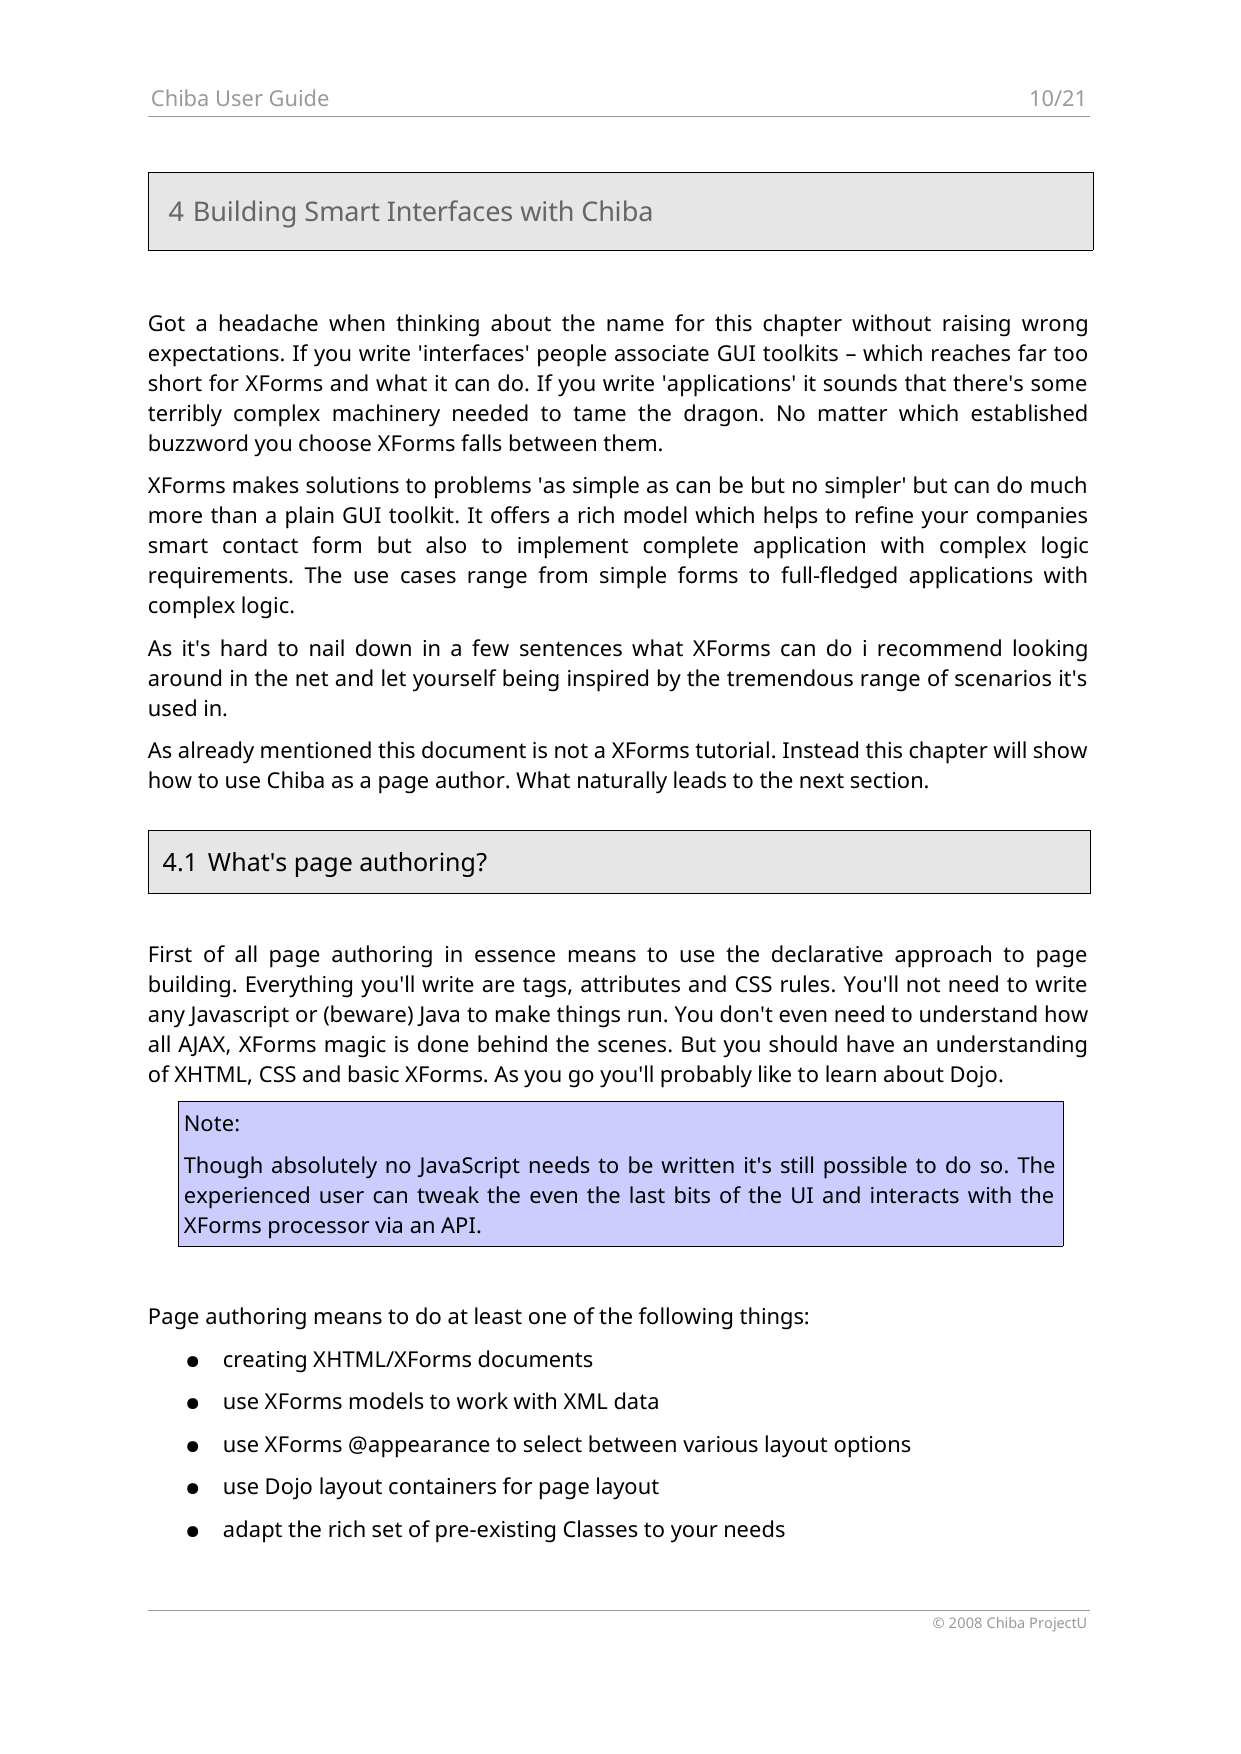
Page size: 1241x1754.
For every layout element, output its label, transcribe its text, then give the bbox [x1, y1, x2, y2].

list adapt the rich set of pre-existing Classes to your needs [185, 1513, 1090, 1543]
text Note: [179, 1102, 1063, 1137]
text Though absolutely no JavaScript needs to be written it's still possible to do so. The experienced user can tweak the even the last bits of the UI and interacts with the XForms processor via an API. [179, 1144, 1063, 1246]
list use XForms models to work with XML data [185, 1386, 1090, 1416]
text Got a headache when thinking about the name for this chapter without raising wrong expectations. If you write 'interfaces' people associate GUI toolkits – which reaches far too short for XForms and what it can do. If you write 'applications' it sounds that there's some terribly complex machinery needed to tame the dragon. No matter which established buzzword you choose XForms falls between them. [148, 307, 1090, 457]
list use Dojo layout containers for page layout [185, 1471, 1090, 1501]
list creating XHTML/XForms documents [185, 1343, 1090, 1373]
text XForms makes solutions to problems 'as simple as can be but no simpler' but can do much more than a plain GUI toolkit. It offers a rich model which helps to refine your companies smart contact form but also to implement complete application with complex logic requirements. The use cases range from simple forms to full-fledged applications with complex logic. [148, 470, 1090, 620]
list use XForms @appearance to select between various layout options [185, 1428, 1090, 1458]
text As already mentioned this document is not a XForms tutorial. Instead this chapter will show how to use Chiba as a page author. What naturally leads to the next section. [148, 735, 1090, 795]
text Page authoring means to do at least one of the following things: [148, 1301, 1090, 1331]
subtitle What's page authoring? [149, 831, 1090, 893]
text As it's hard to nail down in a few sentences what XForms can do i recommend looking around in the net and let yourself being inspired by the tremendous range of scenarios it's used in. [148, 632, 1090, 722]
subtitle Building Smart Interfaces with Chiba [149, 173, 1093, 250]
text First of all page authoring in essence means to use the declarative approach to page building. Everything you'll write are tags, attributes and CSS rules. You'll not need to write any Javascript or (beware) Java to make things run. You don't even need to understand how all AJAX, XForms magic is done behind the scenes. But you should have an understanding of XHTML, CSS and basic XForms. As you go you'll probably like to learn about Dojo. [148, 939, 1090, 1089]
